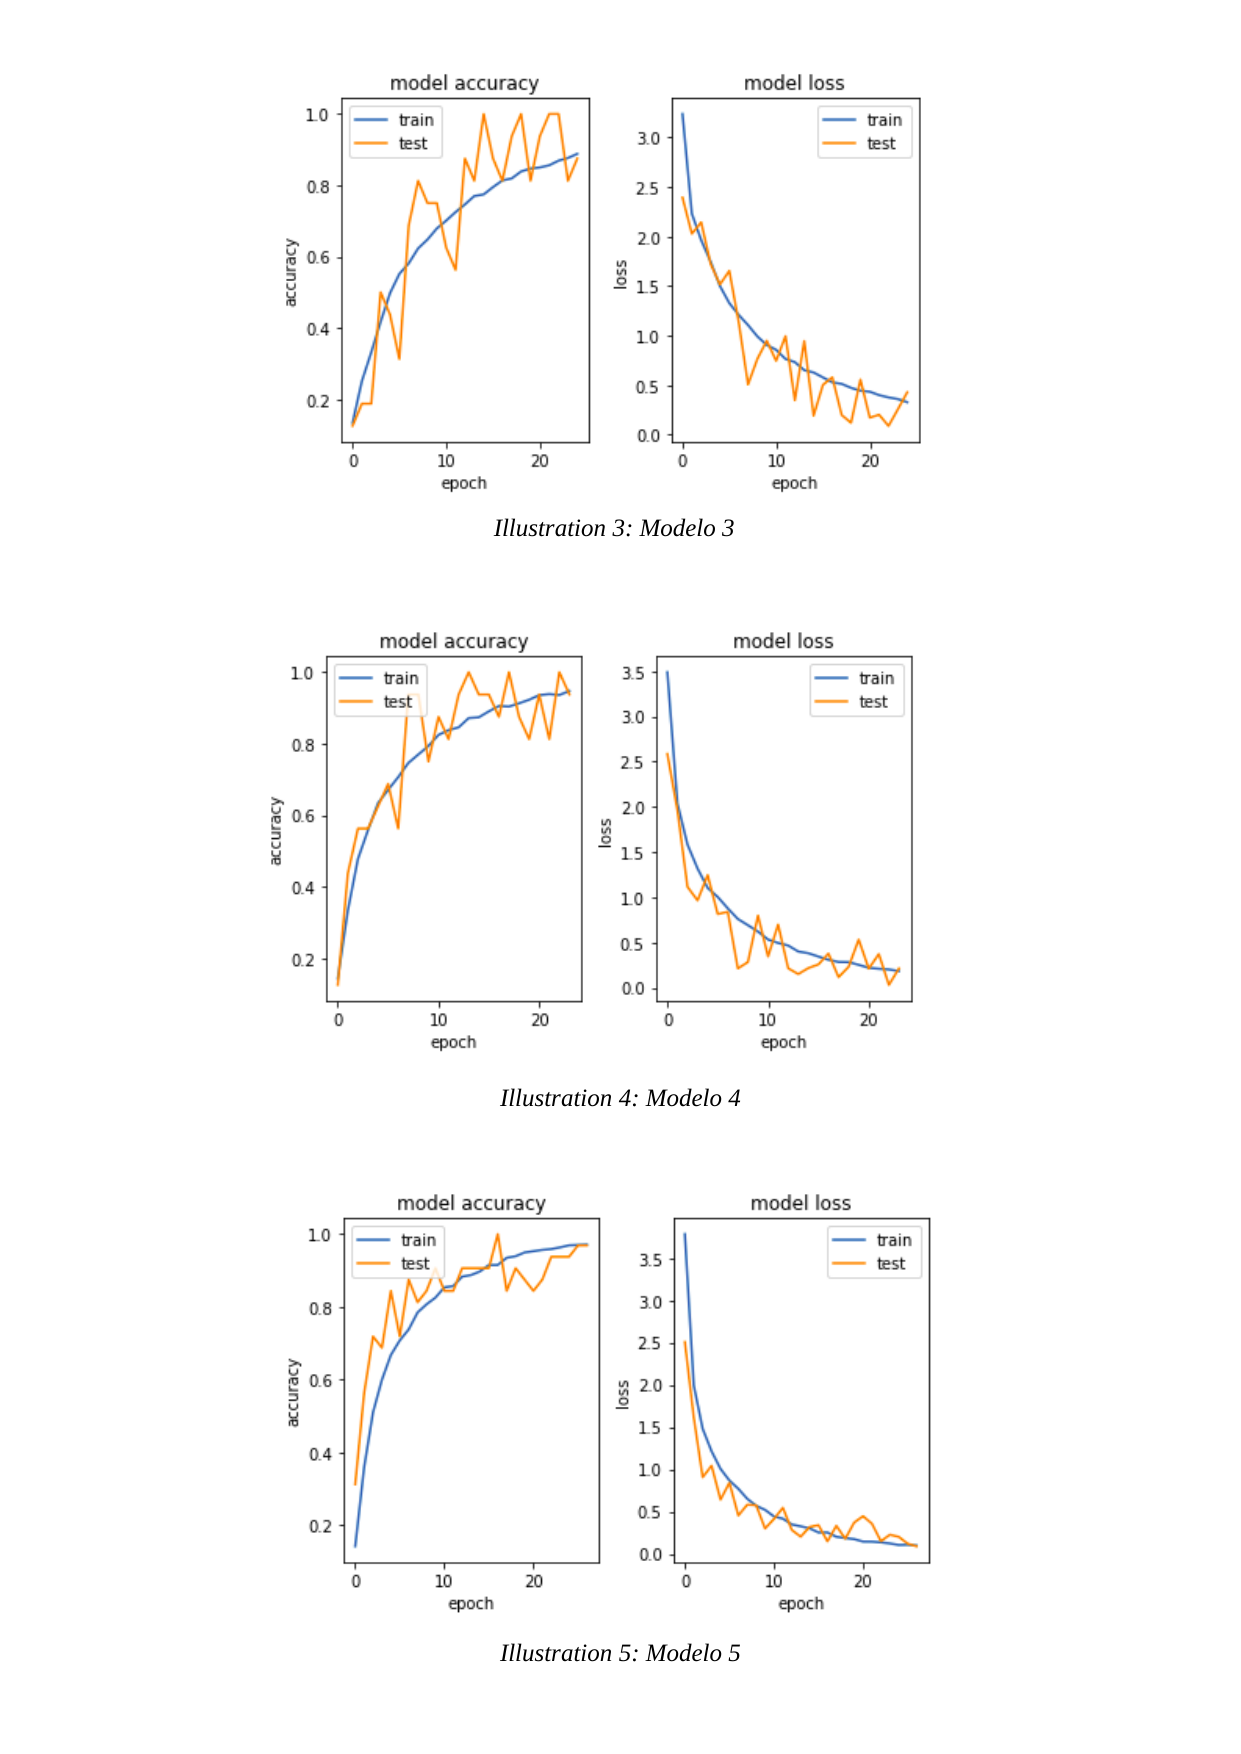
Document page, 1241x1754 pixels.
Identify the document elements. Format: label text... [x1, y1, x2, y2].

text Illustration 5: Modelo 5 [265, 1633, 976, 1667]
text Illustration 4: Modelo 4 [256, 1078, 984, 1111]
picture [264, 1168, 976, 1633]
picture [256, 606, 985, 1078]
text Illustration 3: Modelo 3 [272, 511, 956, 542]
picture [271, 62, 957, 511]
